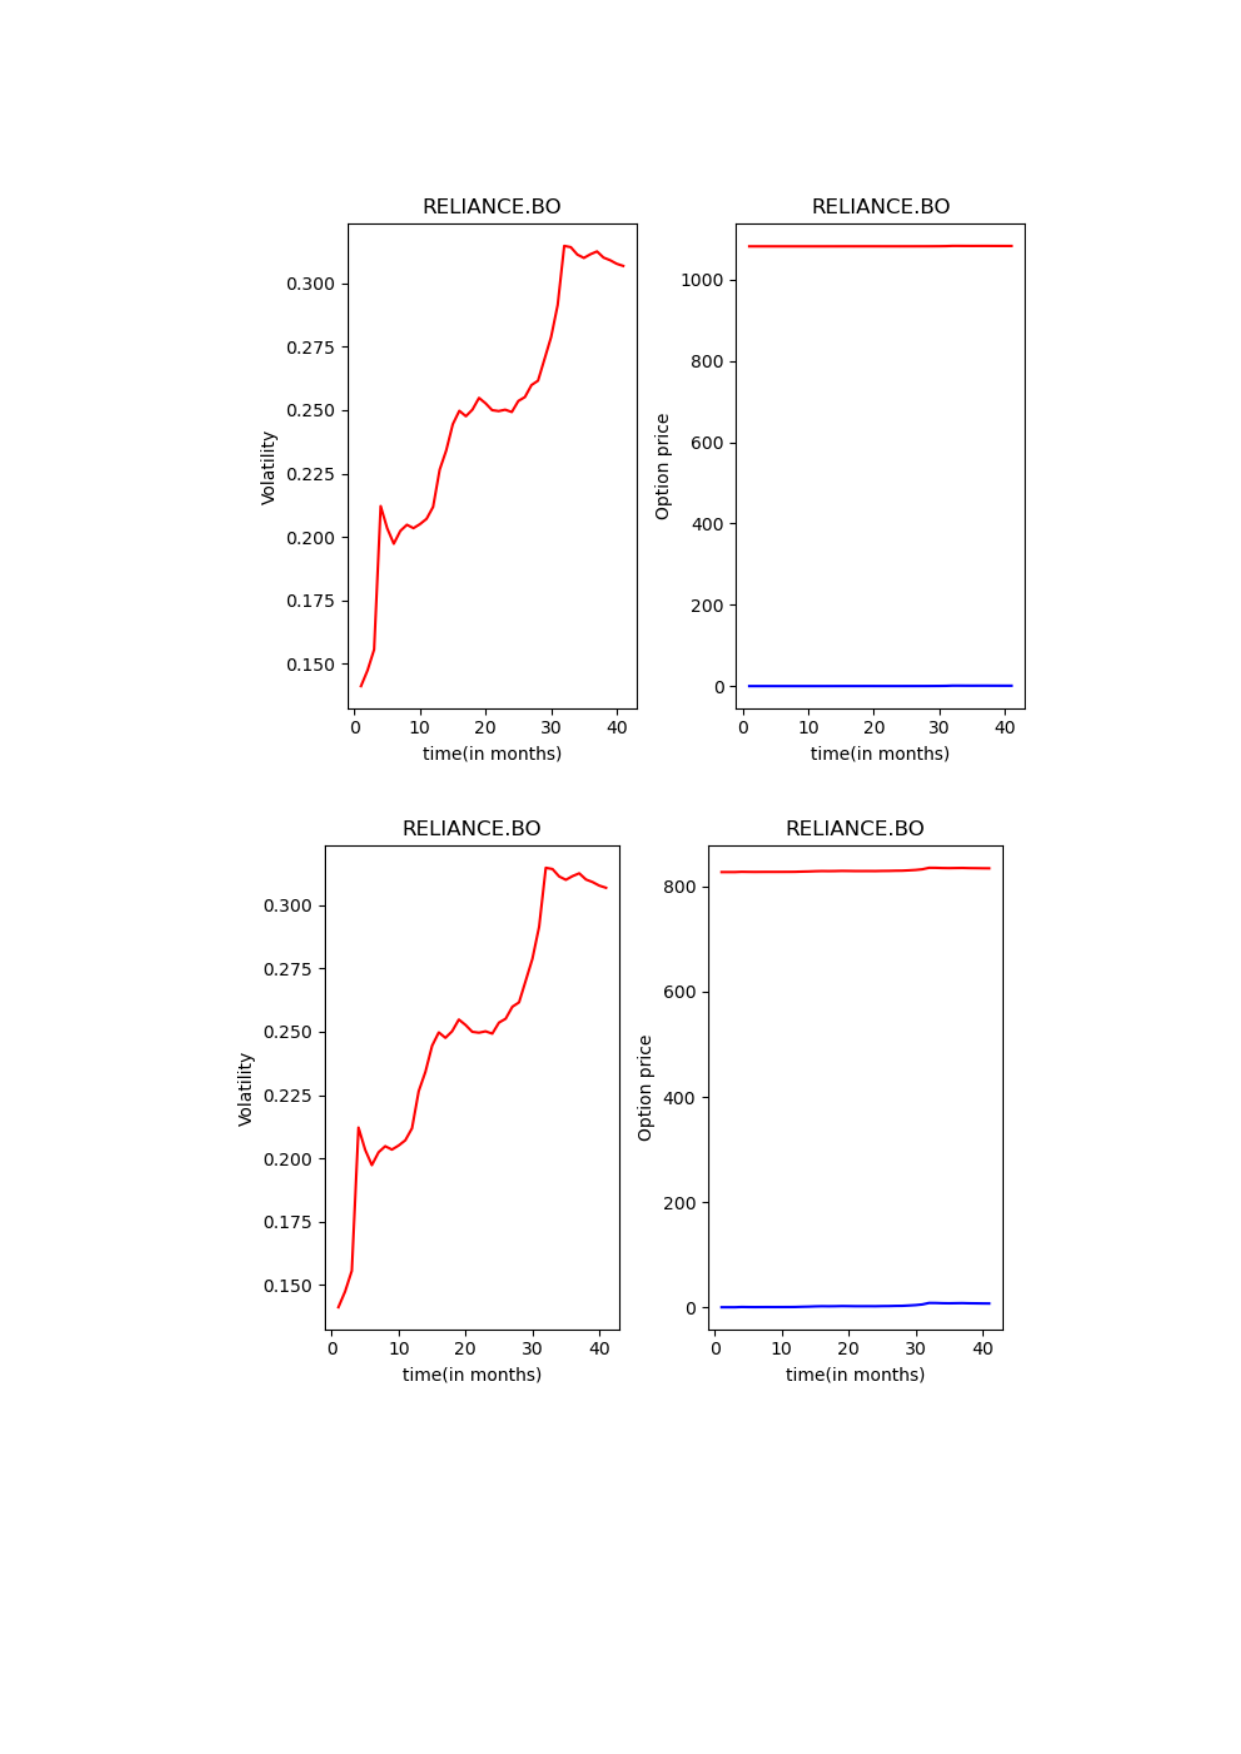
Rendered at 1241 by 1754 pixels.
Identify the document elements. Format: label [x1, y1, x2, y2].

picture [227, 808, 1014, 1396]
picture [249, 186, 1036, 775]
